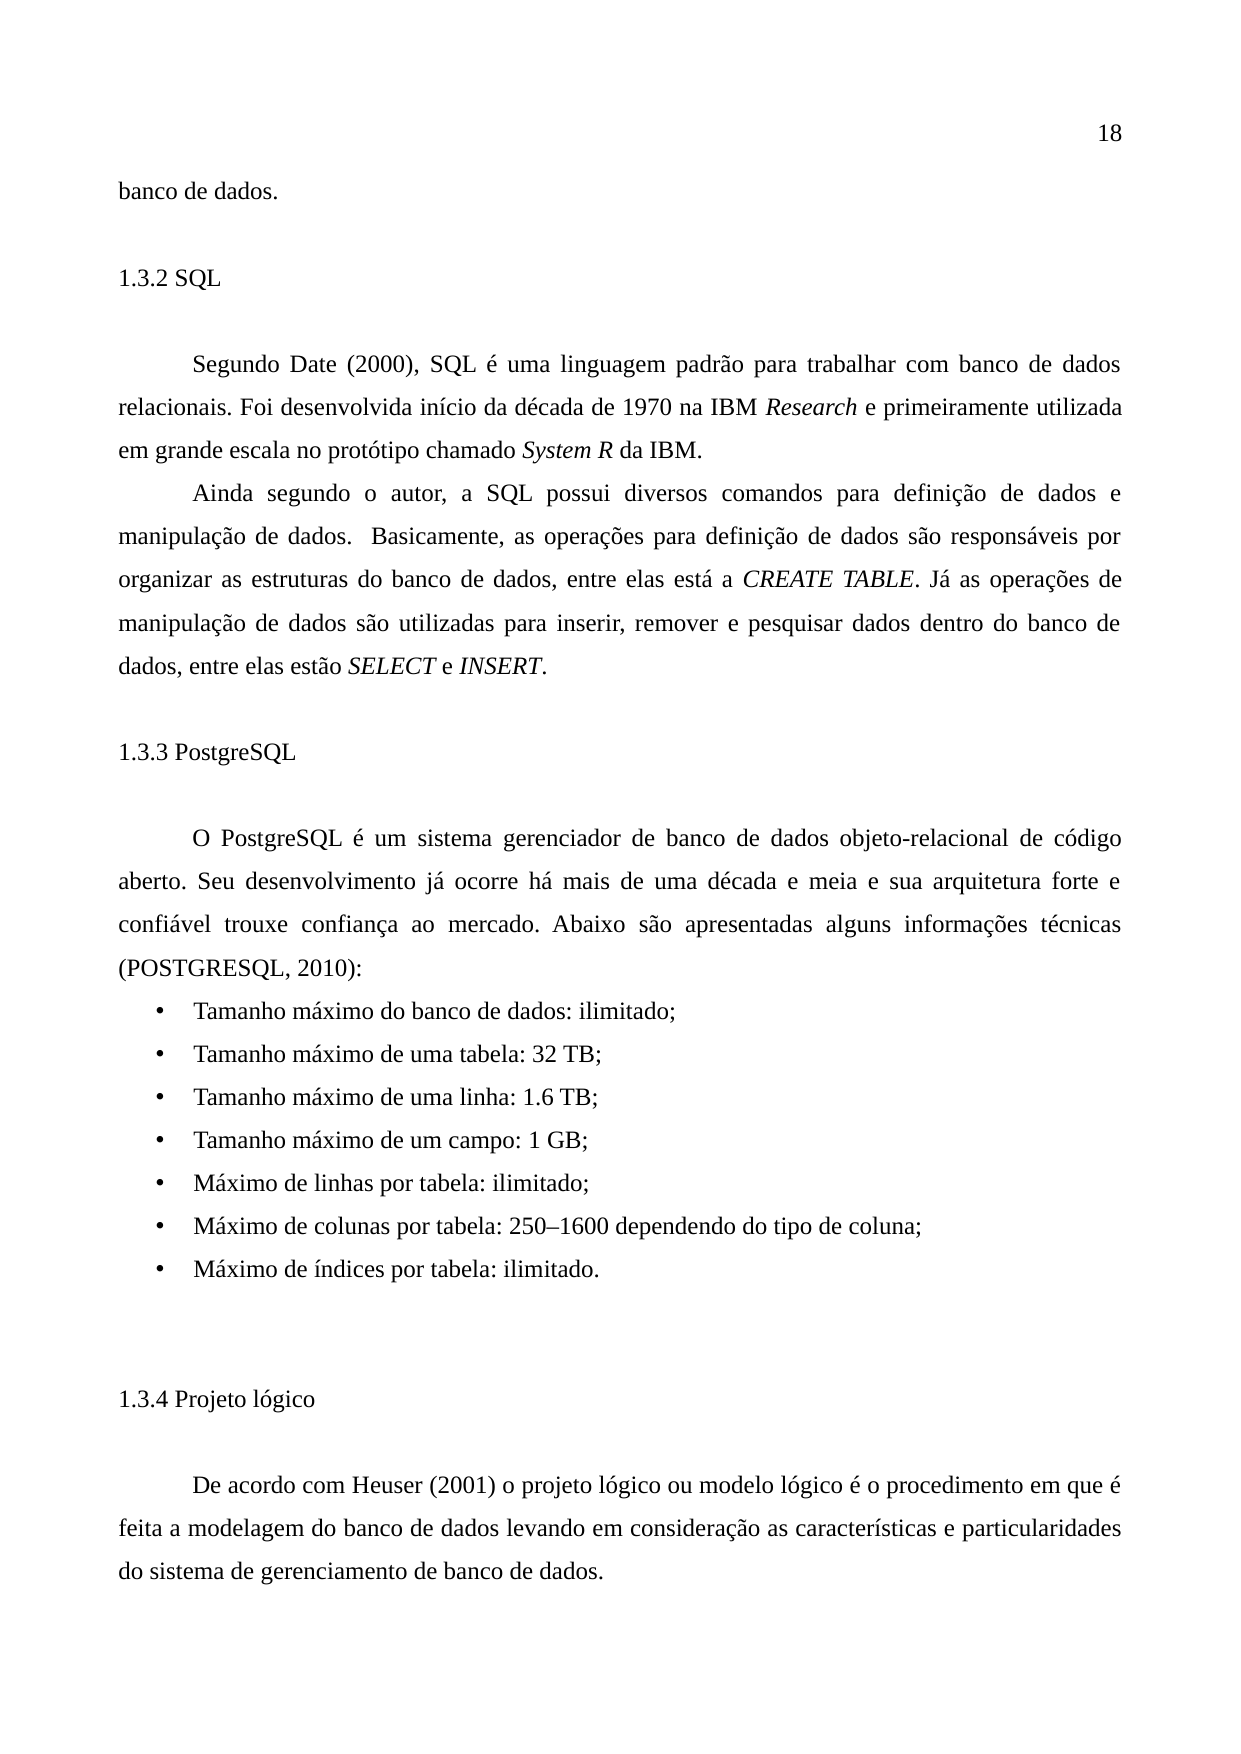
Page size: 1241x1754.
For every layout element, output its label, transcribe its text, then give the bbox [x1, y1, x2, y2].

list Máximo de linhas por tabela: ilimitado; [156, 1168, 1122, 1197]
text Segundo Date (2000), SQL é uma linguagem padrão para trabalhar com banco de dados relacionais. Foi desenvolvida início da década de 1970 na IBM Research e primeiramente utilizada em grande escala no protótipo chamado System R da IBM. [118, 349, 1122, 464]
list Tamanho máximo de um campo: 1 GB; [156, 1125, 1122, 1154]
text banco de dados. [118, 176, 1122, 205]
list Tamanho máximo do banco de dados: ilimitado; [156, 996, 1122, 1024]
list 1.3.2 SQL [118, 263, 1122, 291]
list Tamanho máximo de uma tabela: 32 TB; [156, 1039, 1122, 1068]
text O PostgreSQL é um sistema gerenciador de banco de dados objeto-relacional de código aberto. Seu desenvolvimento já ocorre há mais de uma década e meia e sua arquitetura forte e confiável trouxe confiança ao mercado. Abaixo são apresentadas alguns informações técnicas (POSTGRESQL, 2010): [118, 823, 1122, 981]
list 1.3.4 Projeto lógico [118, 1384, 1122, 1413]
list Máximo de índices por tabela: ilimitado. [156, 1254, 1122, 1283]
list 1.3.3 PostgreSQL [118, 737, 1122, 766]
list Máximo de colunas por tabela: 250–1600 dependendo do tipo de coluna; [156, 1211, 1122, 1240]
text Ainda segundo o autor, a SQL possui diversos comandos para definição de dados e manipulação de dados. Basicamente, as operações para definição de dados são responsáveis por organizar as estruturas do banco de dados, entre elas está a CREATE TABLE. Já as operações de manipulação de dados são utilizadas para inserir, remover e pesquisar dados dentro do banco de dados, entre elas estão SELECT e INSERT. [118, 478, 1122, 679]
list Tamanho máximo de uma linha: 1.6 TB; [156, 1082, 1122, 1111]
text De acordo com Heuser (2001) o projeto lógico ou modelo lógico é o procedimento em que é feita a modelagem do banco de dados levando em consideração as características e particularidades do sistema de gerenciamento de banco de dados. [118, 1470, 1122, 1585]
